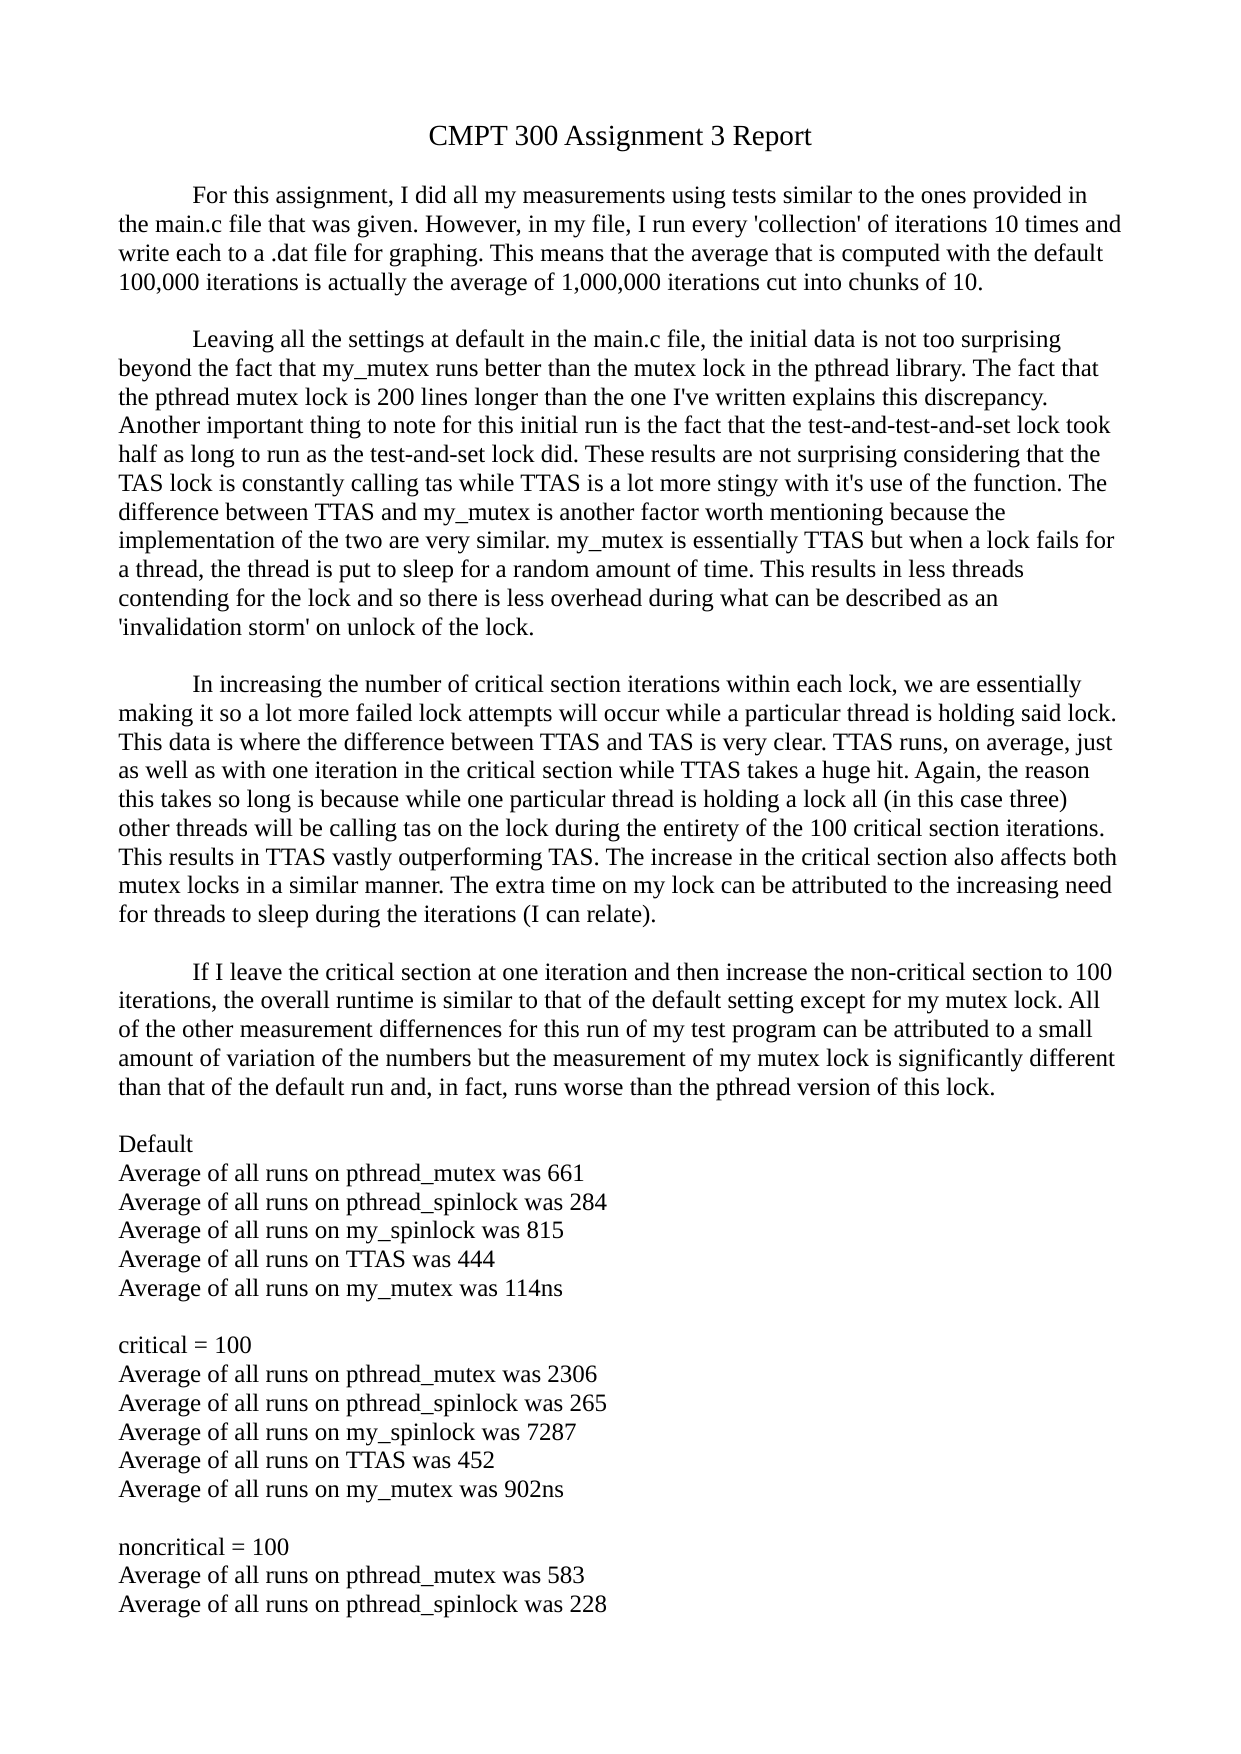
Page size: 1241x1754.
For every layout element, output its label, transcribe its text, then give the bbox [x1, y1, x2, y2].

text Average of all runs on my_mutex was 114ns [118, 1273, 1122, 1302]
text Average of all runs on pthread_mutex was 661 [118, 1158, 1122, 1187]
text If I leave the critical section at one iteration and then increase the non-critical section to 100 iterations, the overall runtime is similar to that of the default setting except for my mutex lock. All of the other measurement differnences for this run of my test program can be attributed to a small amount of variation of the numbers but the measurement of my mutex lock is significantly different than that of the default run and, in fact, runs worse than the pthread version of this lock. [118, 957, 1122, 1100]
text Average of all runs on my_mutex was 902ns [118, 1474, 1122, 1503]
text Average of all runs on TTAS was 444 [118, 1244, 1122, 1273]
text Average of all runs on TTAS was 452 [118, 1445, 1122, 1474]
text Average of all runs on my_spinlock was 7287 [118, 1417, 1122, 1445]
text Default [118, 1129, 1122, 1158]
text Average of all runs on pthread_mutex was 583 [118, 1560, 1122, 1589]
text Average of all runs on pthread_spinlock was 284 [118, 1187, 1122, 1215]
text Average of all runs on pthread_spinlock was 228 [118, 1589, 1122, 1618]
text critical = 100 [118, 1330, 1122, 1359]
text Leaving all the settings at default in the main.c file, the initial data is not too surprising beyond the fact that my_mutex runs better than the mutex lock in the pthread library. The fact that the pthread mutex lock is 200 lines longer than the one I've written explains this discrepancy. Another important thing to note for this initial run is the fact that the test-and-test-and-set lock took half as long to run as the test-and-set lock did. These results are not surprising considering that the TAS lock is constantly calling tas while TTAS is a lot more stingy with it's use of the function. The difference between TTAS and my_mutex is another factor worth mentioning because the implementation of the two are very similar. my_mutex is essentially TTAS but when a lock fails for a thread, the thread is put to sleep for a random amount of time. This results in less threads contending for the lock and so there is less overhead during what can be described as an 'invalidation storm' on unlock of the lock. [118, 324, 1122, 640]
text CMPT 300 Assignment 3 Report [118, 118, 1122, 152]
text In increasing the number of critical section iterations within each lock, we are essentially making it so a lot more failed lock attempts will occur while a particular thread is holding said lock. This data is where the difference between TTAS and TAS is very clear. TTAS runs, on average, just as well as with one iteration in the critical section while TTAS takes a huge hit. Again, the reason this takes so long is because while one particular thread is holding a lock all (in this case three) other threads will be calling tas on the lock during the entirety of the 100 critical section iterations. This results in TTAS vastly outperforming TAS. The increase in the critical section also affects both mutex locks in a similar manner. The extra time on my lock can be attributed to the increasing need for threads to sleep during the iterations (I can relate). [118, 669, 1122, 928]
text Average of all runs on pthread_mutex was 2306 [118, 1359, 1122, 1388]
text Average of all runs on pthread_spinlock was 265 [118, 1388, 1122, 1417]
text Average of all runs on my_spinlock was 815 [118, 1215, 1122, 1244]
text noncritical = 100 [118, 1532, 1122, 1560]
text For this assignment, I did all my measurements using tests similar to the ones provided in the main.c file that was given. However, in my file, I run every 'collection' of iterations 10 times and write each to a .dat file for graphing. This means that the average that is computed with the default 100,000 iterations is actually the average of 1,000,000 iterations cut into chunks of 10. [118, 180, 1122, 295]
